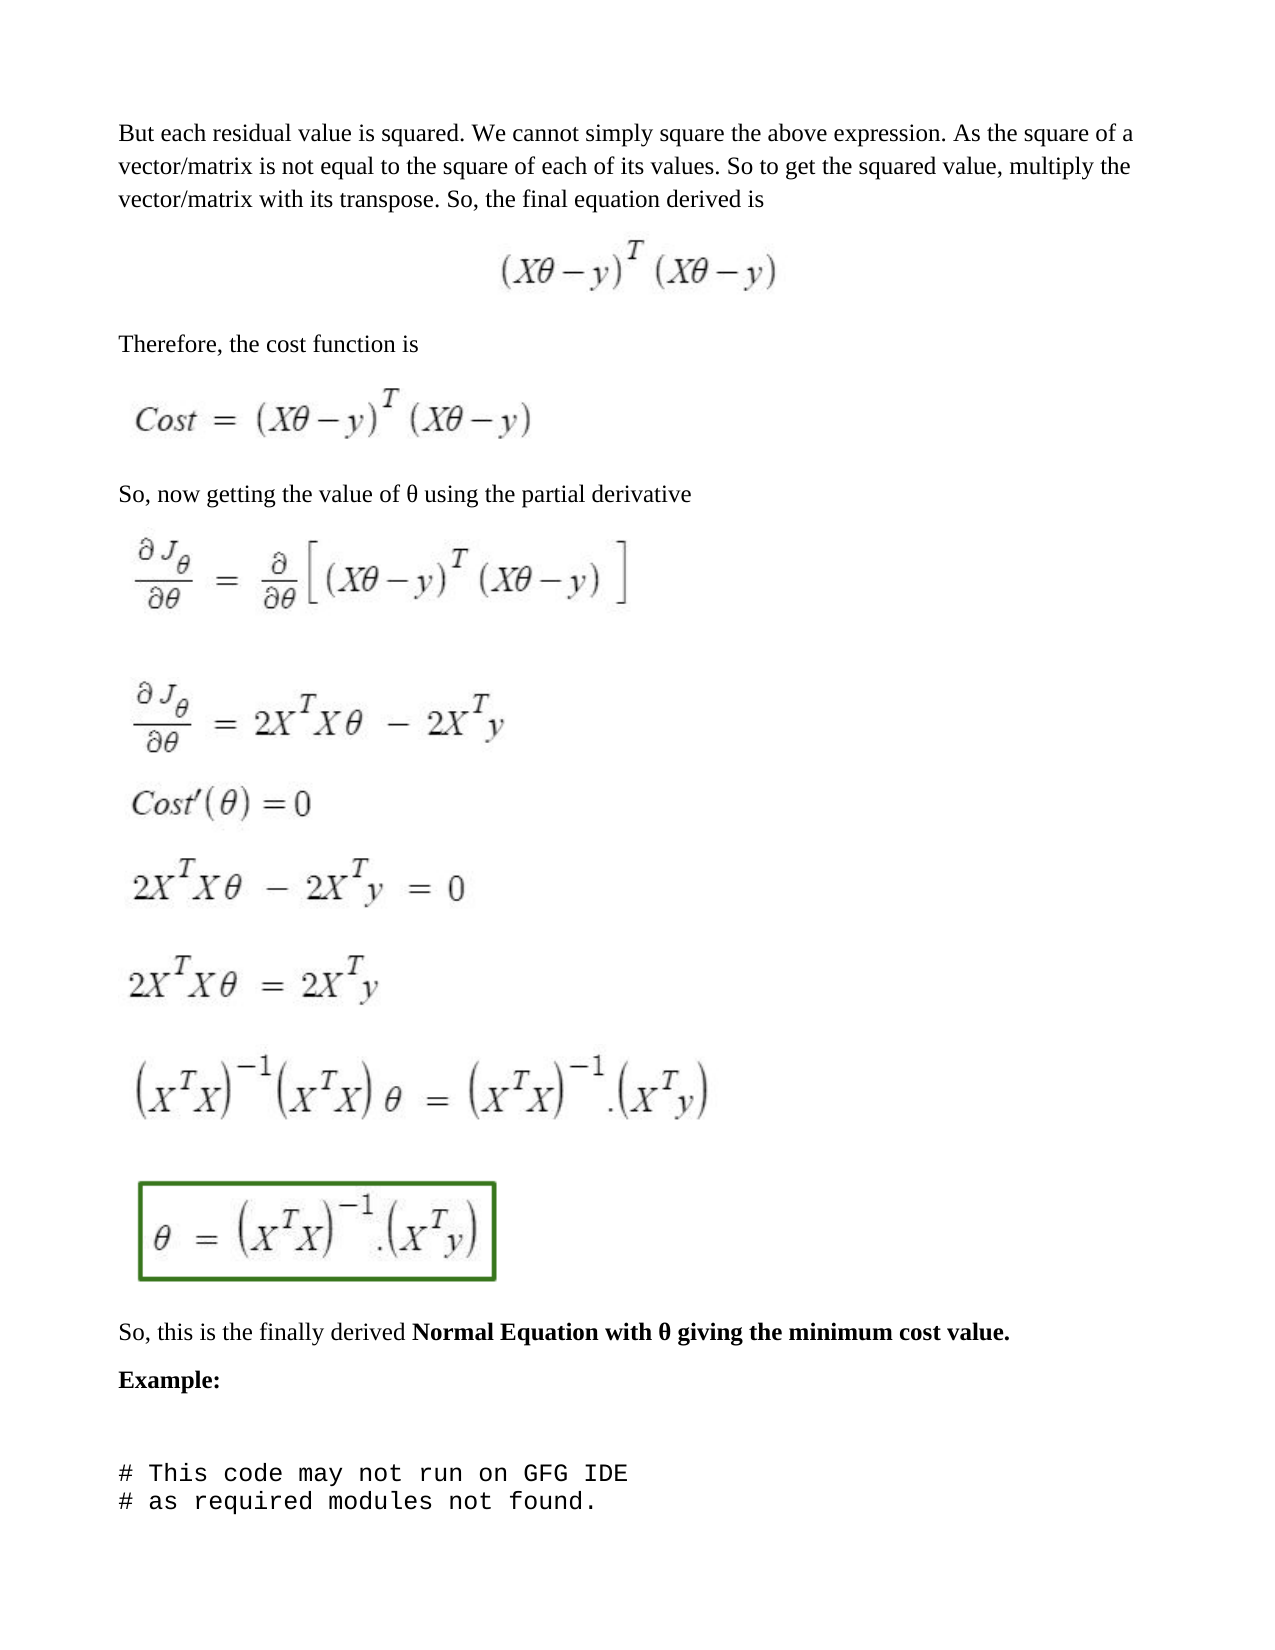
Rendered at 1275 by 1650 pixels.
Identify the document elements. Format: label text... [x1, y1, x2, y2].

picture [118, 527, 637, 626]
picture [124, 846, 486, 920]
text So, this is the finally derived Normal Equation with θ giving the minimum cost value. [118, 1317, 1157, 1346]
table_header # This code may not run on GFG IDE # as required modules not found. [118, 1460, 1138, 1517]
picture [118, 1161, 514, 1299]
picture [118, 943, 395, 1021]
text But each residual value is squared. We cannot simply square the above expression. As the square of a vector/matrix is not equal to the square of each of its values. So to get the squared value, multiply the vector/matrix with its transpose. So, the final equation derived is [118, 118, 1157, 213]
picture [118, 376, 544, 461]
picture [118, 677, 514, 765]
text Therefore, the cost function is [118, 329, 1157, 357]
picture [486, 231, 789, 310]
picture [124, 769, 333, 837]
picture [118, 1044, 722, 1137]
text So, now getting the value of θ using the partial derivative [118, 479, 1157, 508]
text Example: [118, 1365, 1157, 1394]
